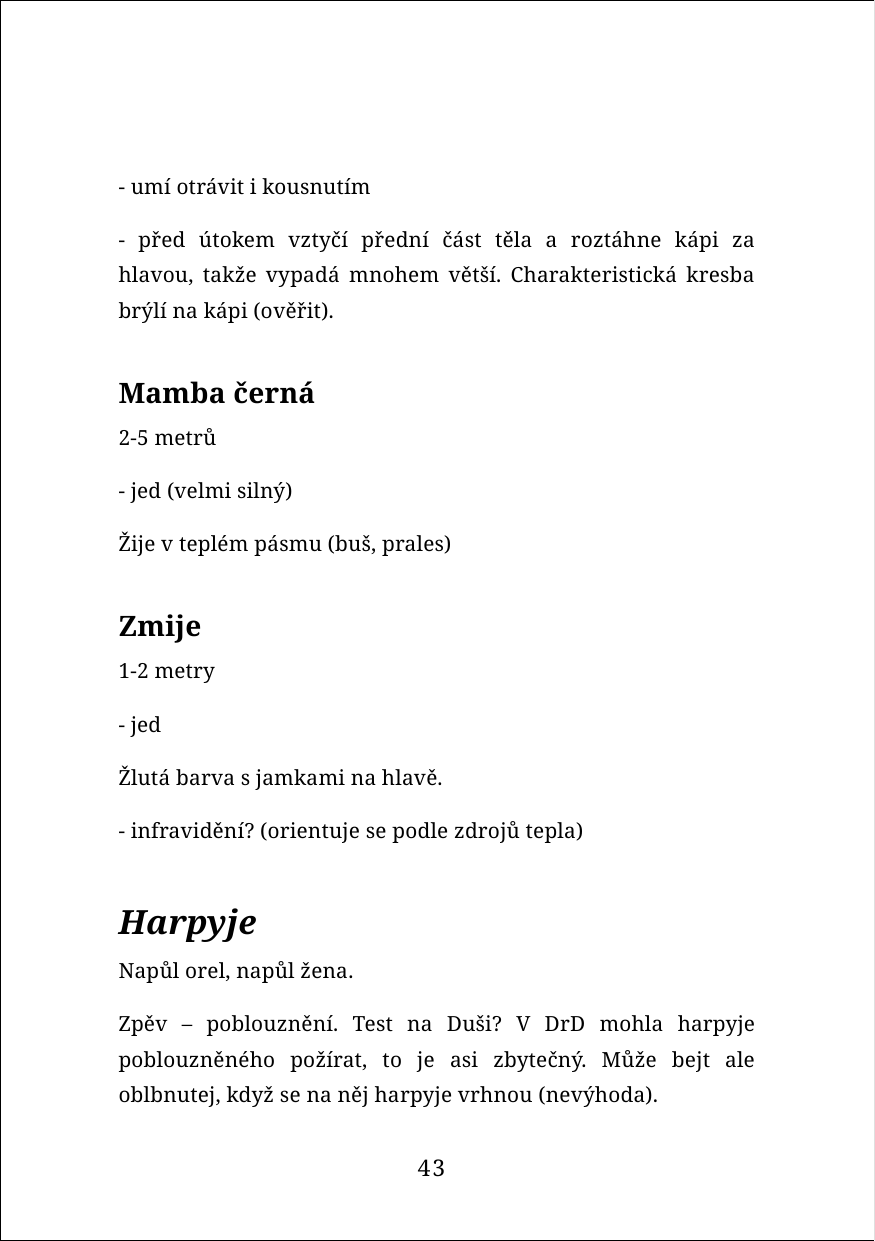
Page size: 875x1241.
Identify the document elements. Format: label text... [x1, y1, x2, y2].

text 1-2 metry [118, 656, 756, 685]
text Žlutá barva s jamkami na hlavě. [118, 763, 756, 791]
text Žije v teplém pásmu (buš, prales) [118, 529, 756, 558]
text 2-5 metrů [118, 423, 756, 451]
text - jed (velmi silný) [118, 476, 756, 505]
subtitle Mamba černá [118, 373, 756, 411]
text - jed [118, 710, 756, 738]
text - umí otrávit i kousnutím [118, 172, 756, 200]
text - před útokem vztyčí přední část těla a roztáhne kápi za hlavou, takže vypadá mnohem větší. Charakteristická kresba brýlí na kápi (ověřit). [118, 225, 756, 324]
subtitle Harpyje [118, 899, 756, 944]
text Zpěv – poblouznění. Test na Duši? V DrD mohla harpyje poblouzněného požírat, to je asi zbytečný. Může bejt ale oblbnutej, když se na něj harpyje vrhnou (nevýhoda). [118, 1009, 756, 1109]
subtitle Zmije [118, 606, 756, 645]
text Napůl orel, napůl žena. [118, 956, 756, 984]
text - infravidění? (orientuje se podle zdrojů tepla) [118, 816, 756, 844]
